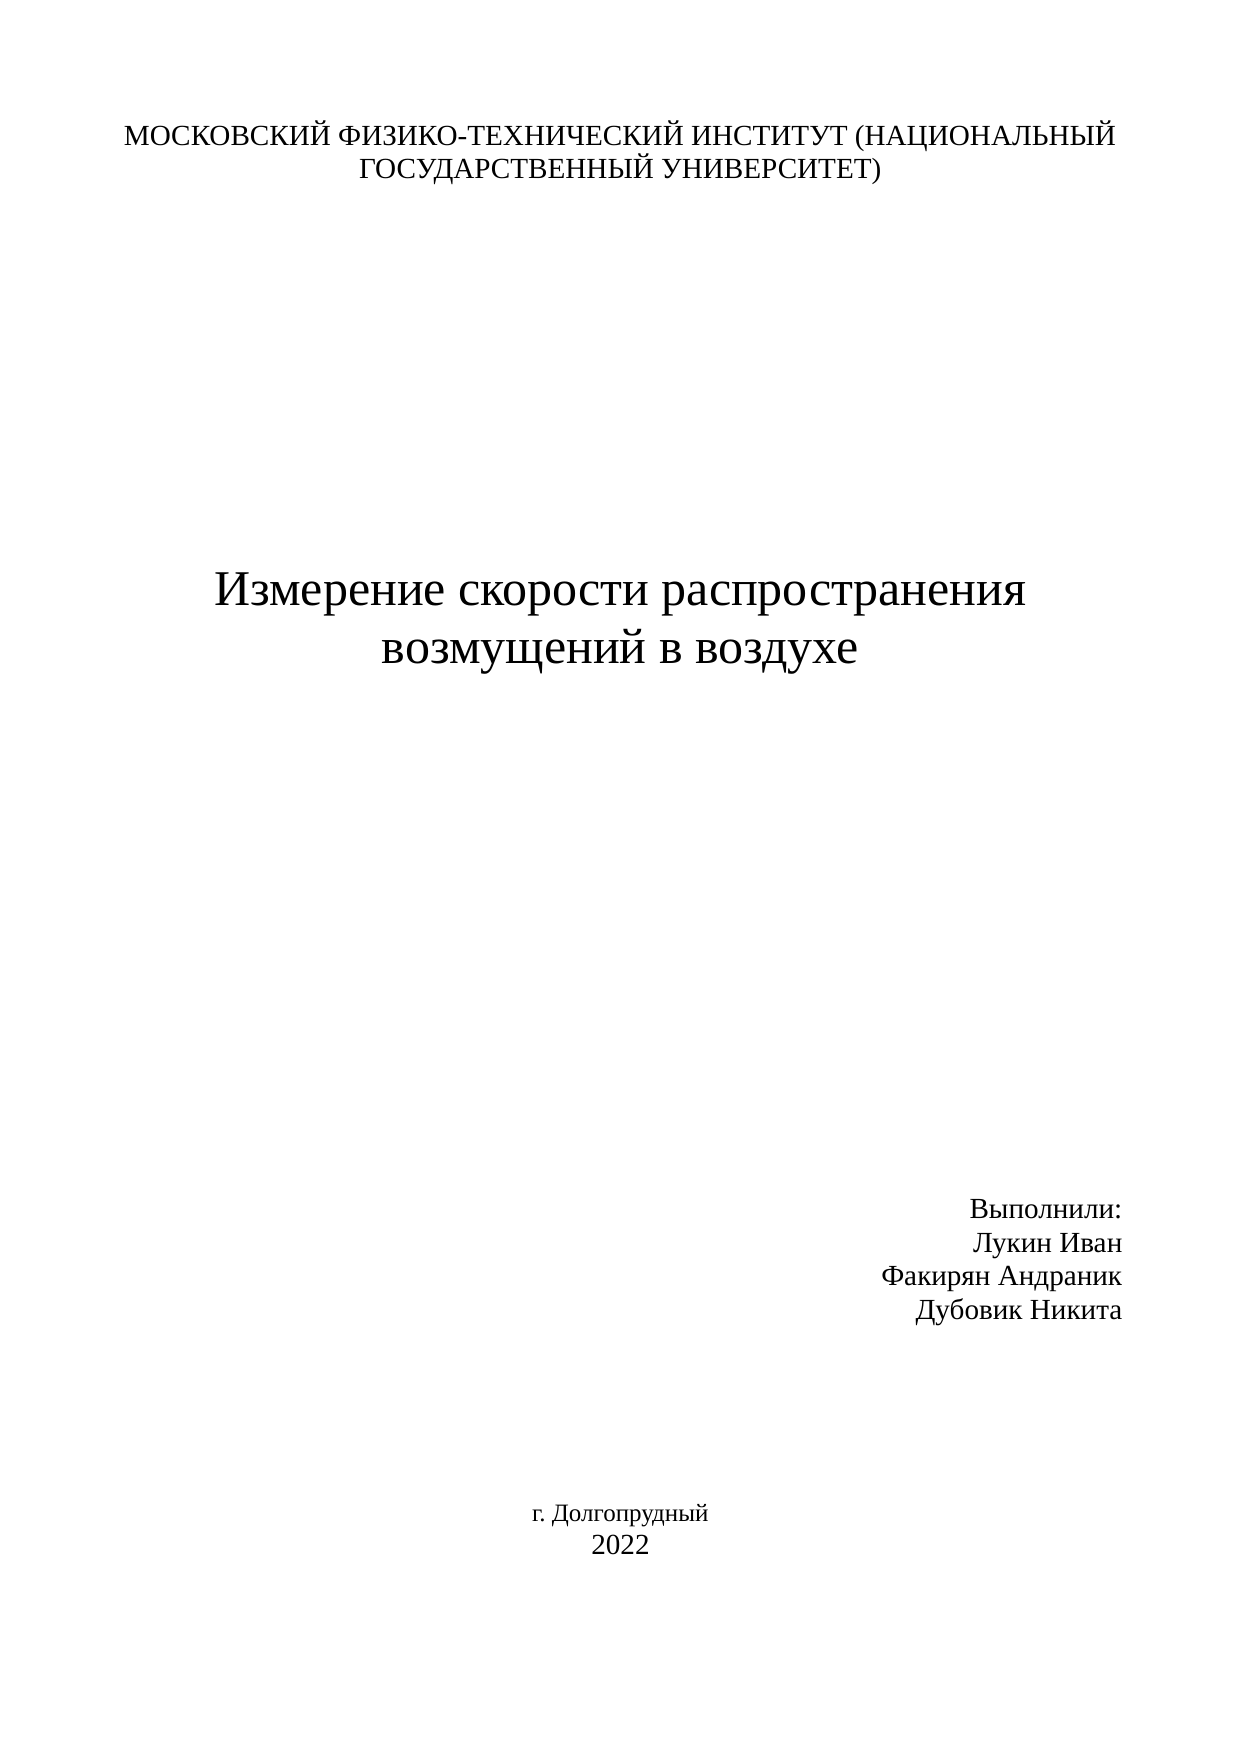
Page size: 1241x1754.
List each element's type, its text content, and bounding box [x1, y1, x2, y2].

text Лукин Иван [118, 1225, 1122, 1258]
text Факирян Андраник [118, 1258, 1122, 1292]
text МОСКОВСКИЙ ФИЗИКО-ТЕХНИЧЕСКИЙ ИНСТИТУТ (НАЦИОНАЛЬНЫЙ ГОСУДАРСТВЕННЫЙ УНИВЕРСИТЕТ) [118, 118, 1122, 185]
text Дубовик Никита [118, 1292, 1122, 1326]
text 2022 [118, 1527, 1122, 1560]
text г. Долгопрудный [118, 1498, 1122, 1527]
text Выполнили: [118, 1191, 1122, 1225]
text Измерение скорости распространения возмущений в воздухе [118, 559, 1122, 674]
